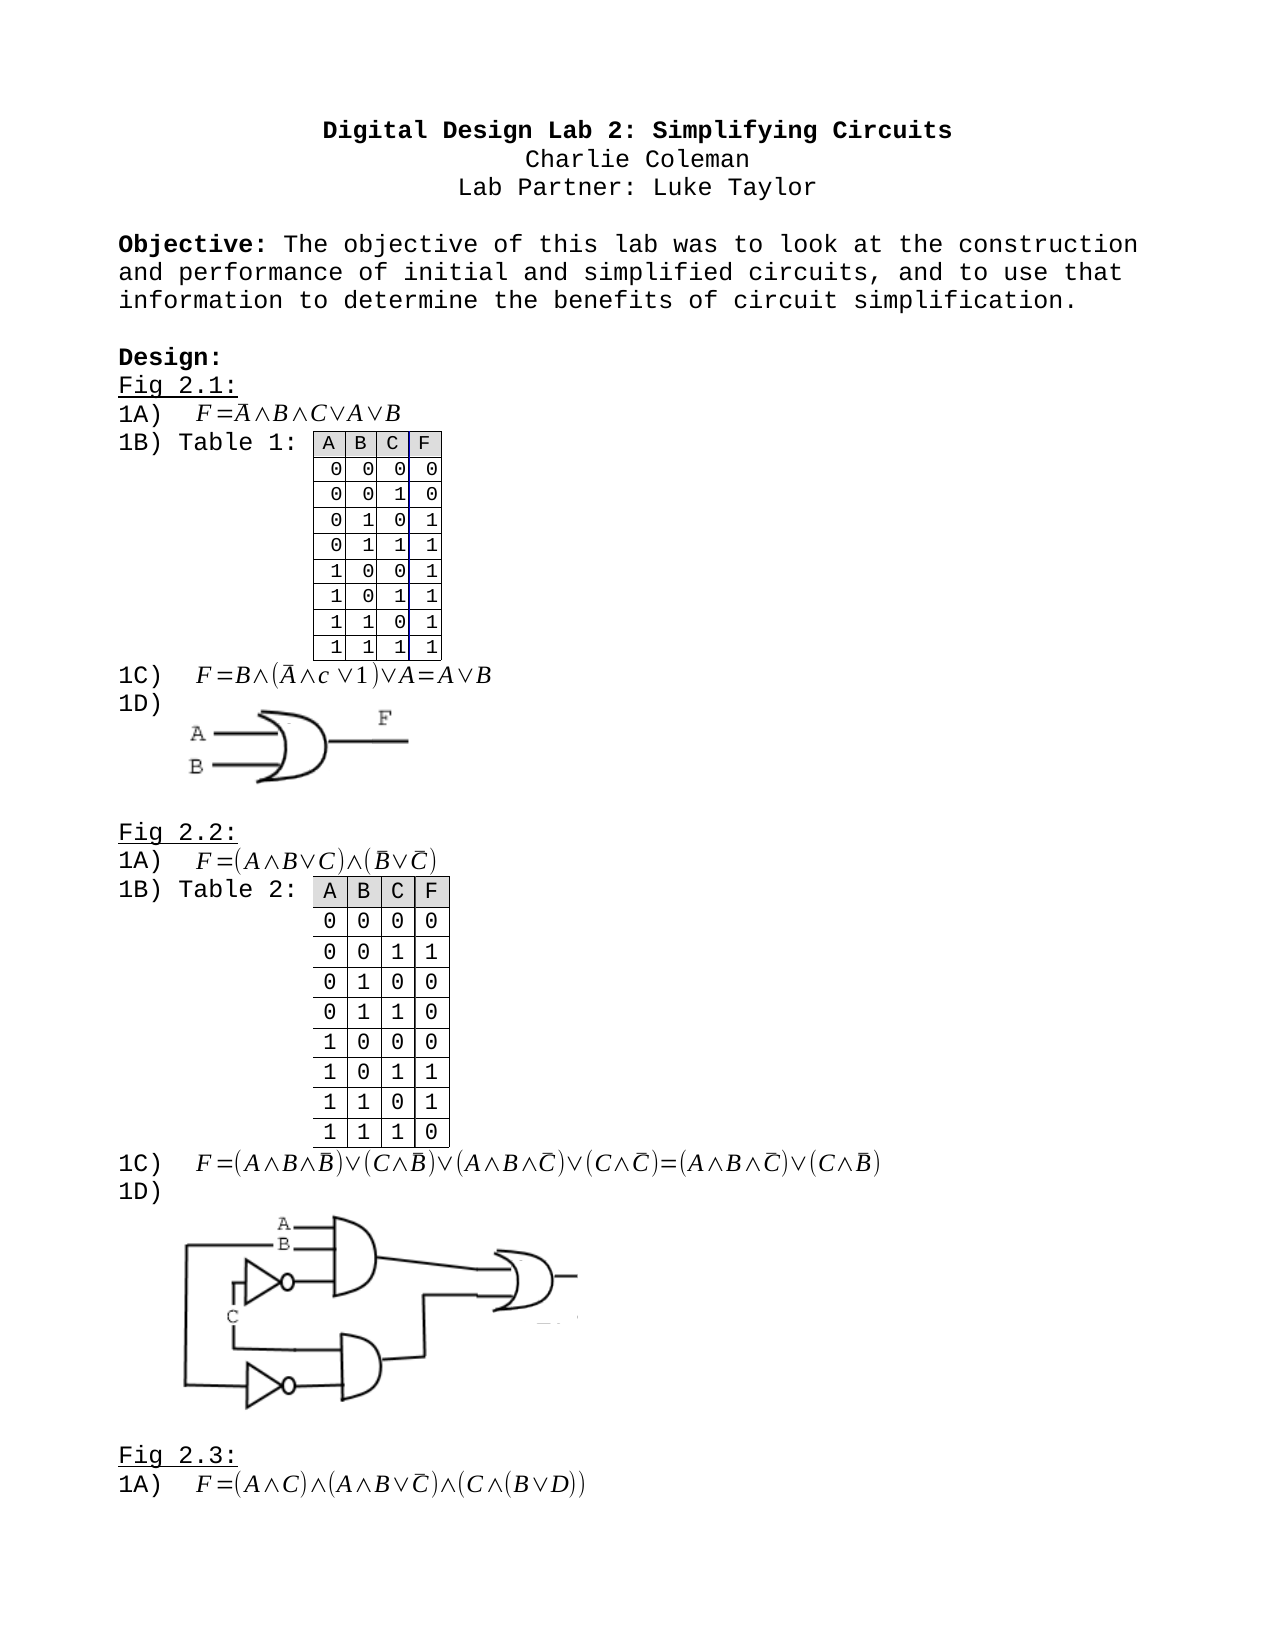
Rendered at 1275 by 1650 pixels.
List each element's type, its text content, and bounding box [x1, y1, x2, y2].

text 1D) [118, 691, 1157, 791]
text 1C) [118, 662, 1157, 691]
text 1D) [118, 1178, 1157, 1414]
text Digital Design Lab 2: Simplifying Circuits [118, 118, 1157, 146]
text Design: [118, 345, 1157, 373]
text Charlie Coleman [118, 146, 1157, 175]
text 1B) Table 1: [118, 430, 1157, 662]
text Fig 2.3: [118, 1442, 1157, 1471]
text Objective: The objective of this lab was to look at the construction and performance of initial and simplified circuits, and to use that information to determine the benefits of circuit simplification. [118, 231, 1157, 316]
text 1B) Table 2: [118, 876, 1157, 1150]
text Lab Partner: Luke Taylor [118, 175, 1157, 203]
text 1A) [118, 1471, 1157, 1499]
text 1C) [118, 1150, 1157, 1178]
text 1A) [118, 848, 1157, 876]
text Fig 2.2: [118, 819, 1157, 848]
text 1A) [118, 401, 1157, 430]
picture [178, 697, 414, 791]
picture [178, 1199, 590, 1414]
text Fig 2.1: [118, 373, 1157, 401]
